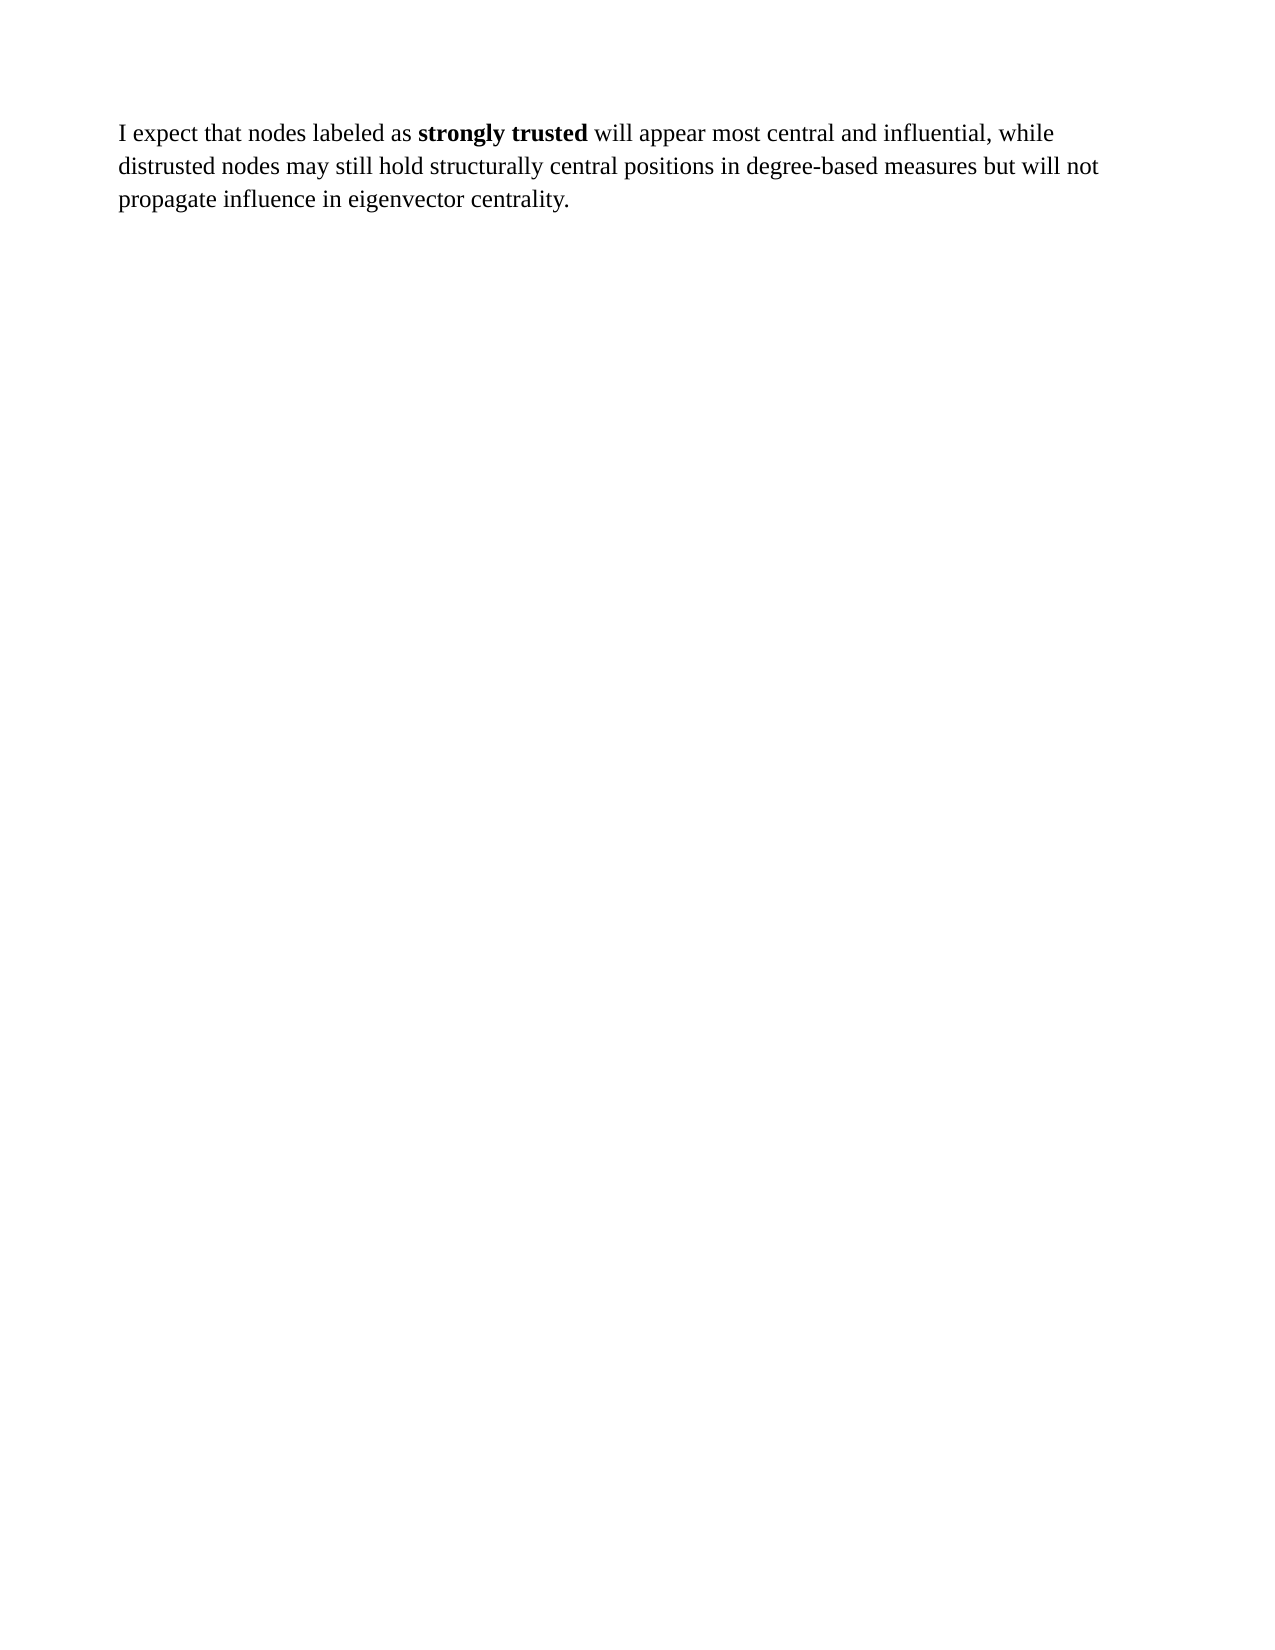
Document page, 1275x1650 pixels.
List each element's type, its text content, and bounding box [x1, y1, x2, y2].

text I expect that nodes labeled as strongly trusted will appear most central and influential, while distrusted nodes may still hold structurally central positions in degree-based measures but will not propagate influence in eigenvector centrality. [118, 118, 1157, 213]
